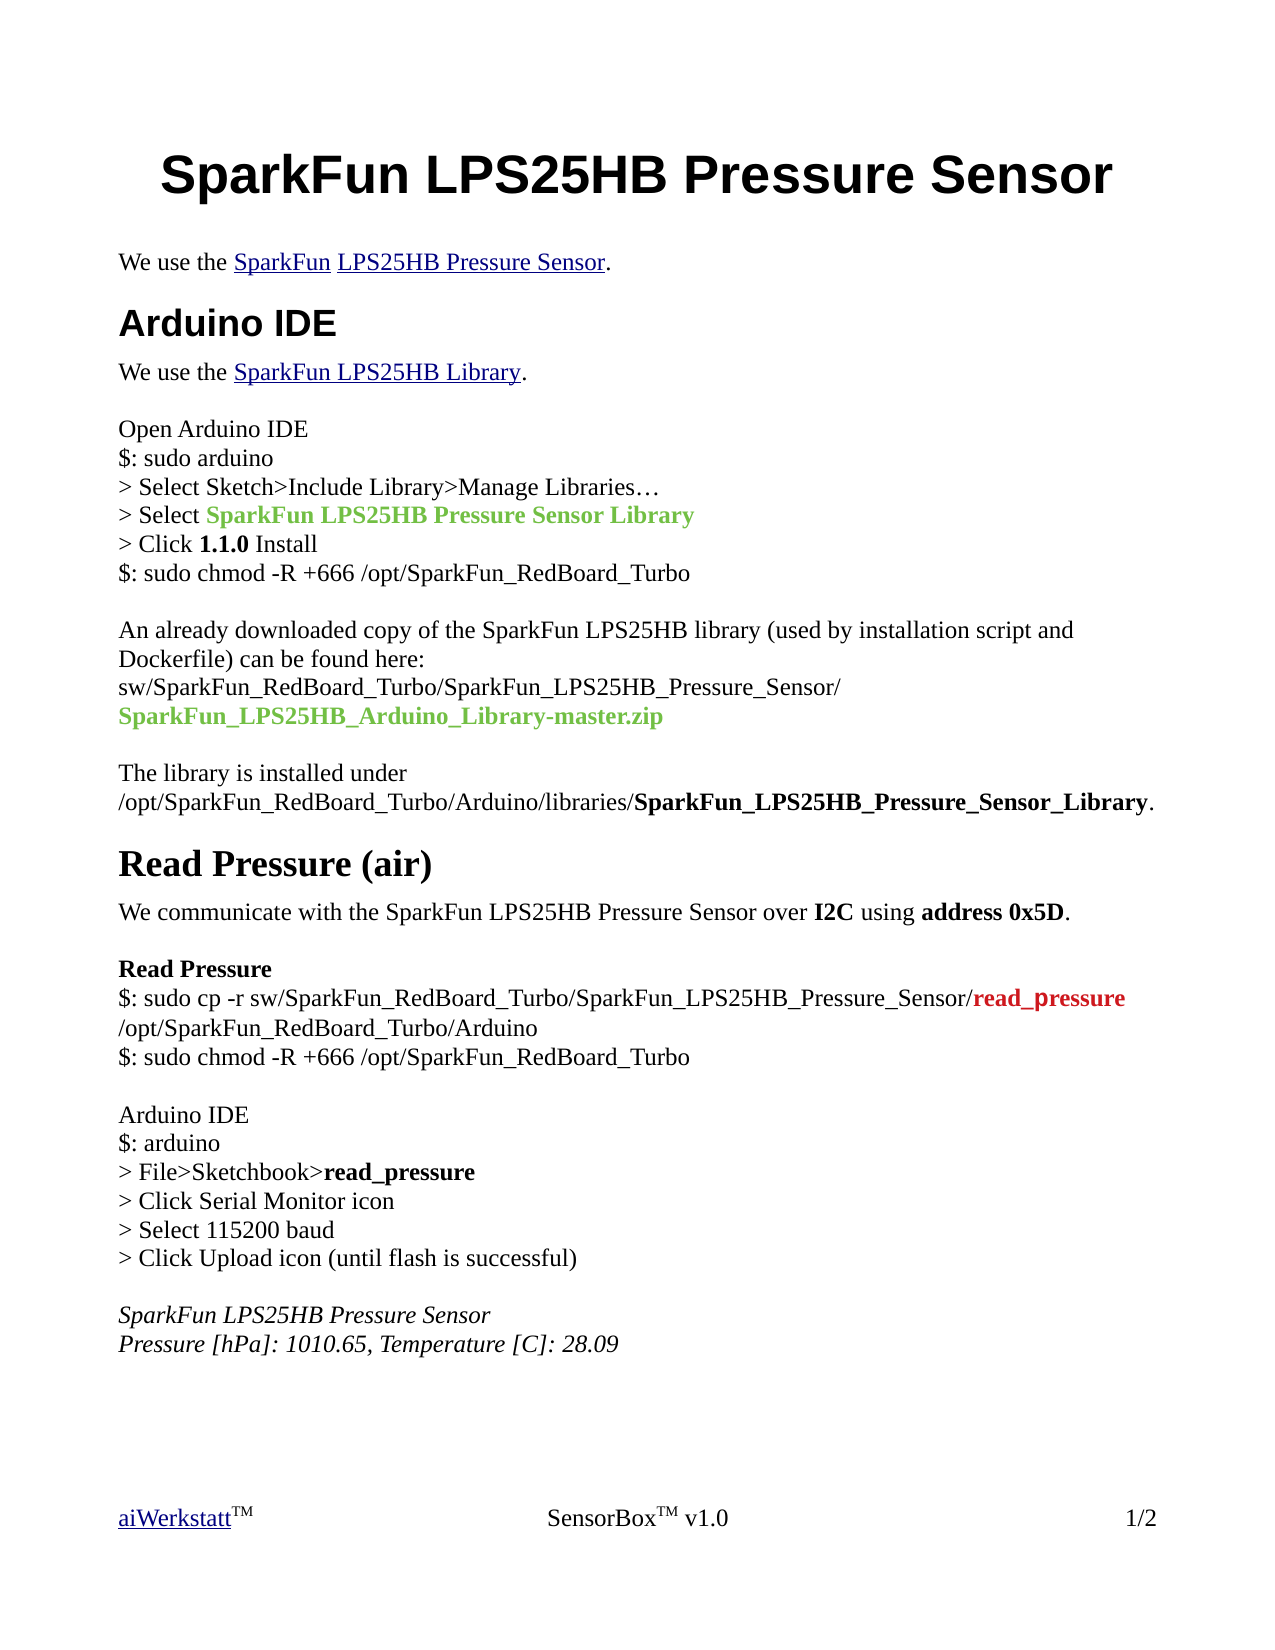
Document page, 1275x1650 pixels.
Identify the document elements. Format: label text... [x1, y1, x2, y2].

text Open Arduino IDE [118, 414, 1157, 443]
text > File>Sketchbook>read_pressure [118, 1157, 1157, 1186]
text Read Pressure [118, 954, 1157, 983]
text An already downloaded copy of the SparkFun LPS25HB library (used by installation script and Dockerfile) can be found here: [118, 615, 1157, 672]
text Arduino IDE [118, 1100, 1157, 1128]
text We use the SparkFun LPS25HB Pressure Sensor. [118, 247, 1157, 275]
text Pressure [hPa]: 1010.65, Temperature [C]: 28.09 [118, 1329, 1157, 1358]
text > Select Sketch>Include Library>Manage Libraries… [118, 472, 1157, 500]
text /opt/SparkFun_RedBoard_Turbo/Arduino/libraries/SparkFun_LPS25HB_Pressure_Sensor_Library. [118, 787, 1157, 816]
text > Select 115200 baud [118, 1215, 1157, 1243]
text > Click Upload icon (until flash is successful) [118, 1243, 1157, 1272]
subtitle Read Pressure (air) [118, 841, 1157, 884]
text SparkFun LPS25HB Pressure Sensor [118, 1301, 1157, 1329]
text > Select SparkFun LPS25HB Pressure Sensor Library [118, 500, 1157, 529]
text $: arduino [118, 1128, 1157, 1157]
text $: sudo chmod -R +666 /opt/SparkFun_RedBoard_Turbo [118, 558, 1157, 587]
text We communicate with the SparkFun LPS25HB Pressure Sensor over I2C using address 0x5D. [118, 897, 1157, 926]
text > Click 1.1.0 Install [118, 529, 1157, 558]
text > Click Serial Monitor icon [118, 1186, 1157, 1215]
text $: sudo chmod -R +666 /opt/SparkFun_RedBoard_Turbo [118, 1042, 1157, 1071]
text The library is installed under [118, 758, 1157, 787]
subtitle Arduino IDE [118, 300, 1157, 344]
text $: sudo cp -r sw/SparkFun_RedBoard_Turbo/SparkFun_LPS25HB_Pressure_Sensor/read_pressure /opt/SparkFun_RedBoard_Turbo/Arduino [118, 983, 1157, 1042]
text $: sudo arduino [118, 443, 1157, 472]
title SparkFun LPS25HB Pressure Sensor [118, 143, 1157, 205]
text We use the SparkFun LPS25HB Library. [118, 357, 1157, 385]
text sw/SparkFun_RedBoard_Turbo/SparkFun_LPS25HB_Pressure_Sensor/SparkFun_LPS25HB_Arduino_Library-master.zip [118, 672, 1157, 730]
